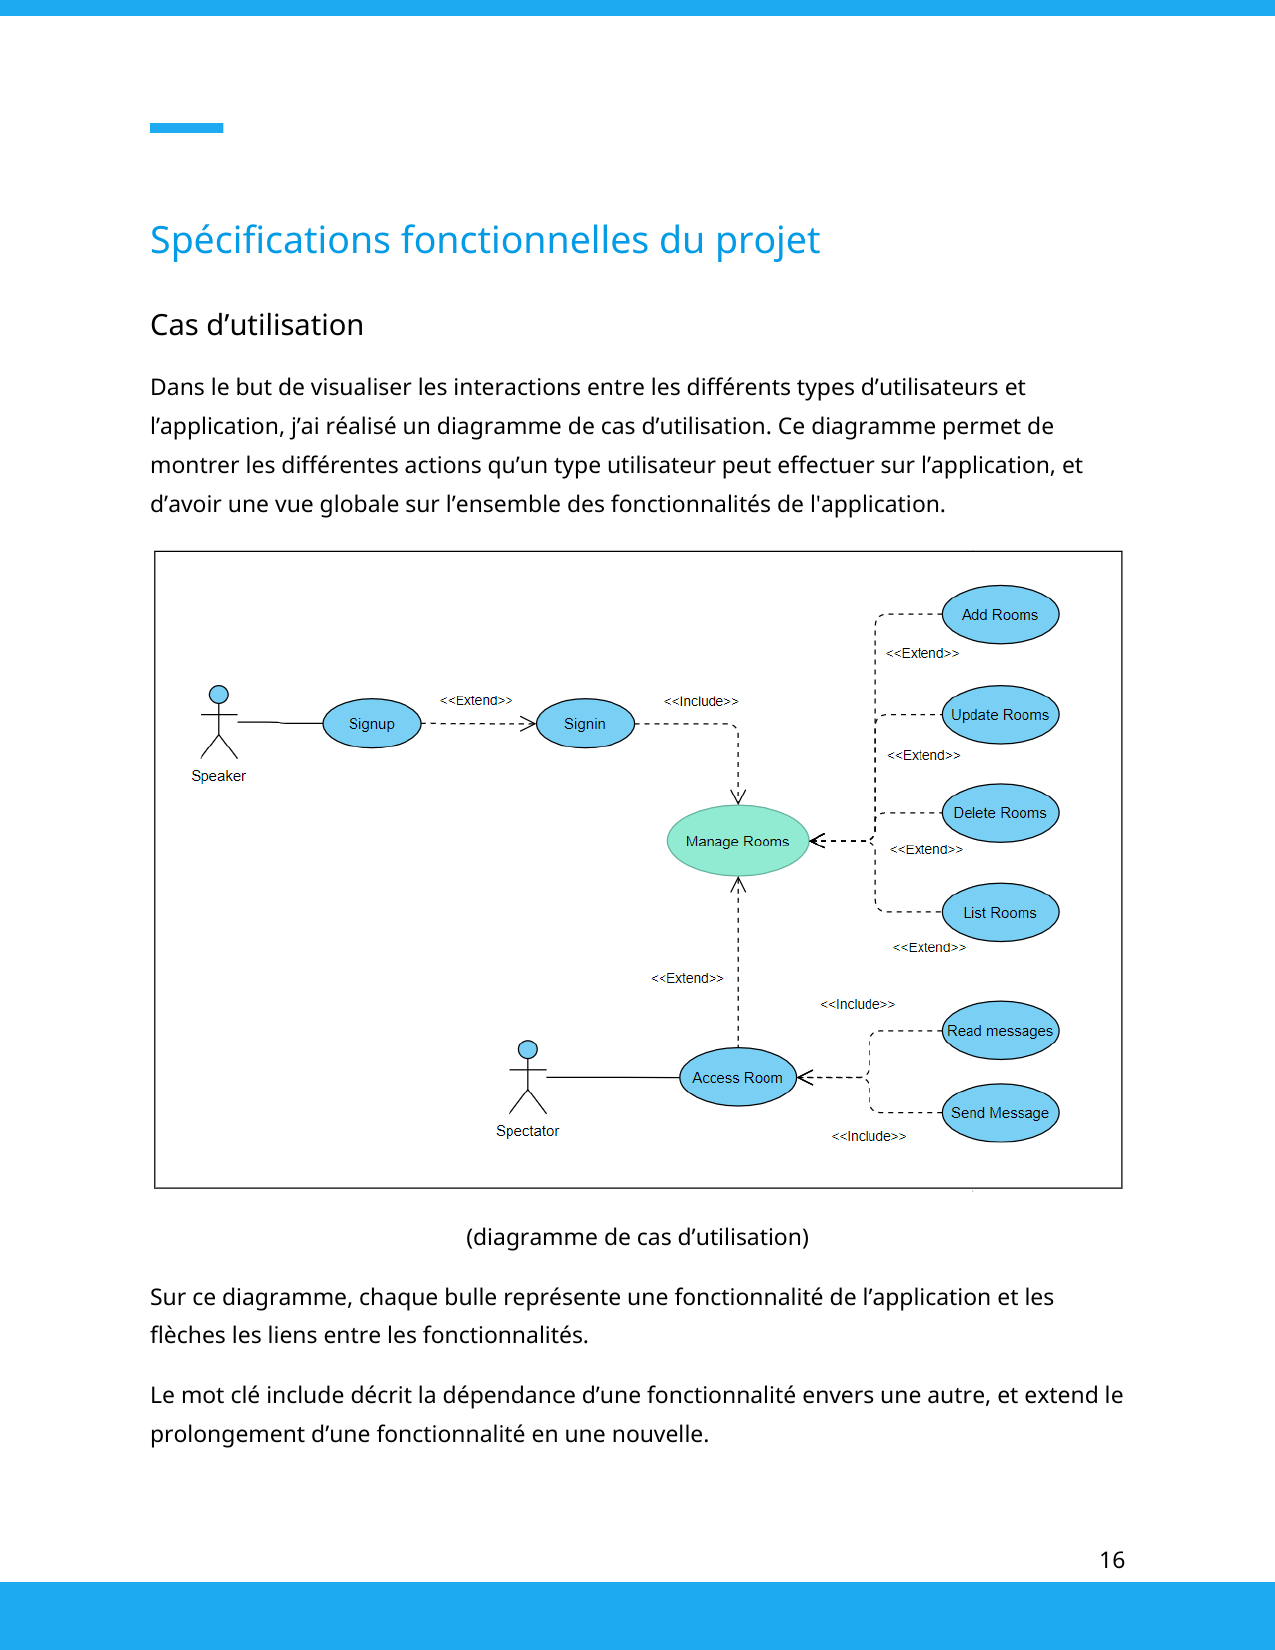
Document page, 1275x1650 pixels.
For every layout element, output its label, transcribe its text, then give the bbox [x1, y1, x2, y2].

picture [150, 548, 1125, 1192]
text Sur ce diagramme, chaque bulle représente une fonctionnalité de l’application et les flèches les liens entre les fonctionnalités. [150, 1280, 1125, 1351]
subtitle Spécifications fonctionnelles du projet [150, 213, 1125, 264]
text (diagramme de cas d’utilisation) [150, 1221, 1125, 1252]
picture [0, 1582, 1275, 1650]
picture [150, 123, 224, 133]
subtitle Cas d’utilisation [150, 304, 1125, 344]
picture [0, 0, 1275, 16]
text Dans le but de visualiser les interactions entre les différents types d’utilisateurs et l’application, j’ai réalisé un diagramme de cas d’utilisation. Ce diagramme permet de montrer les différentes actions qu’un type utilisateur peut effectuer sur l’application, et d’avoir une vue globale sur l’ensemble des fonctionnalités de l'application. [150, 371, 1125, 519]
text Le mot clé include décrit la dépendance d’une fonctionnalité envers une autre, et extend le prolongement d’une fonctionnalité en une nouvelle. [150, 1379, 1125, 1450]
